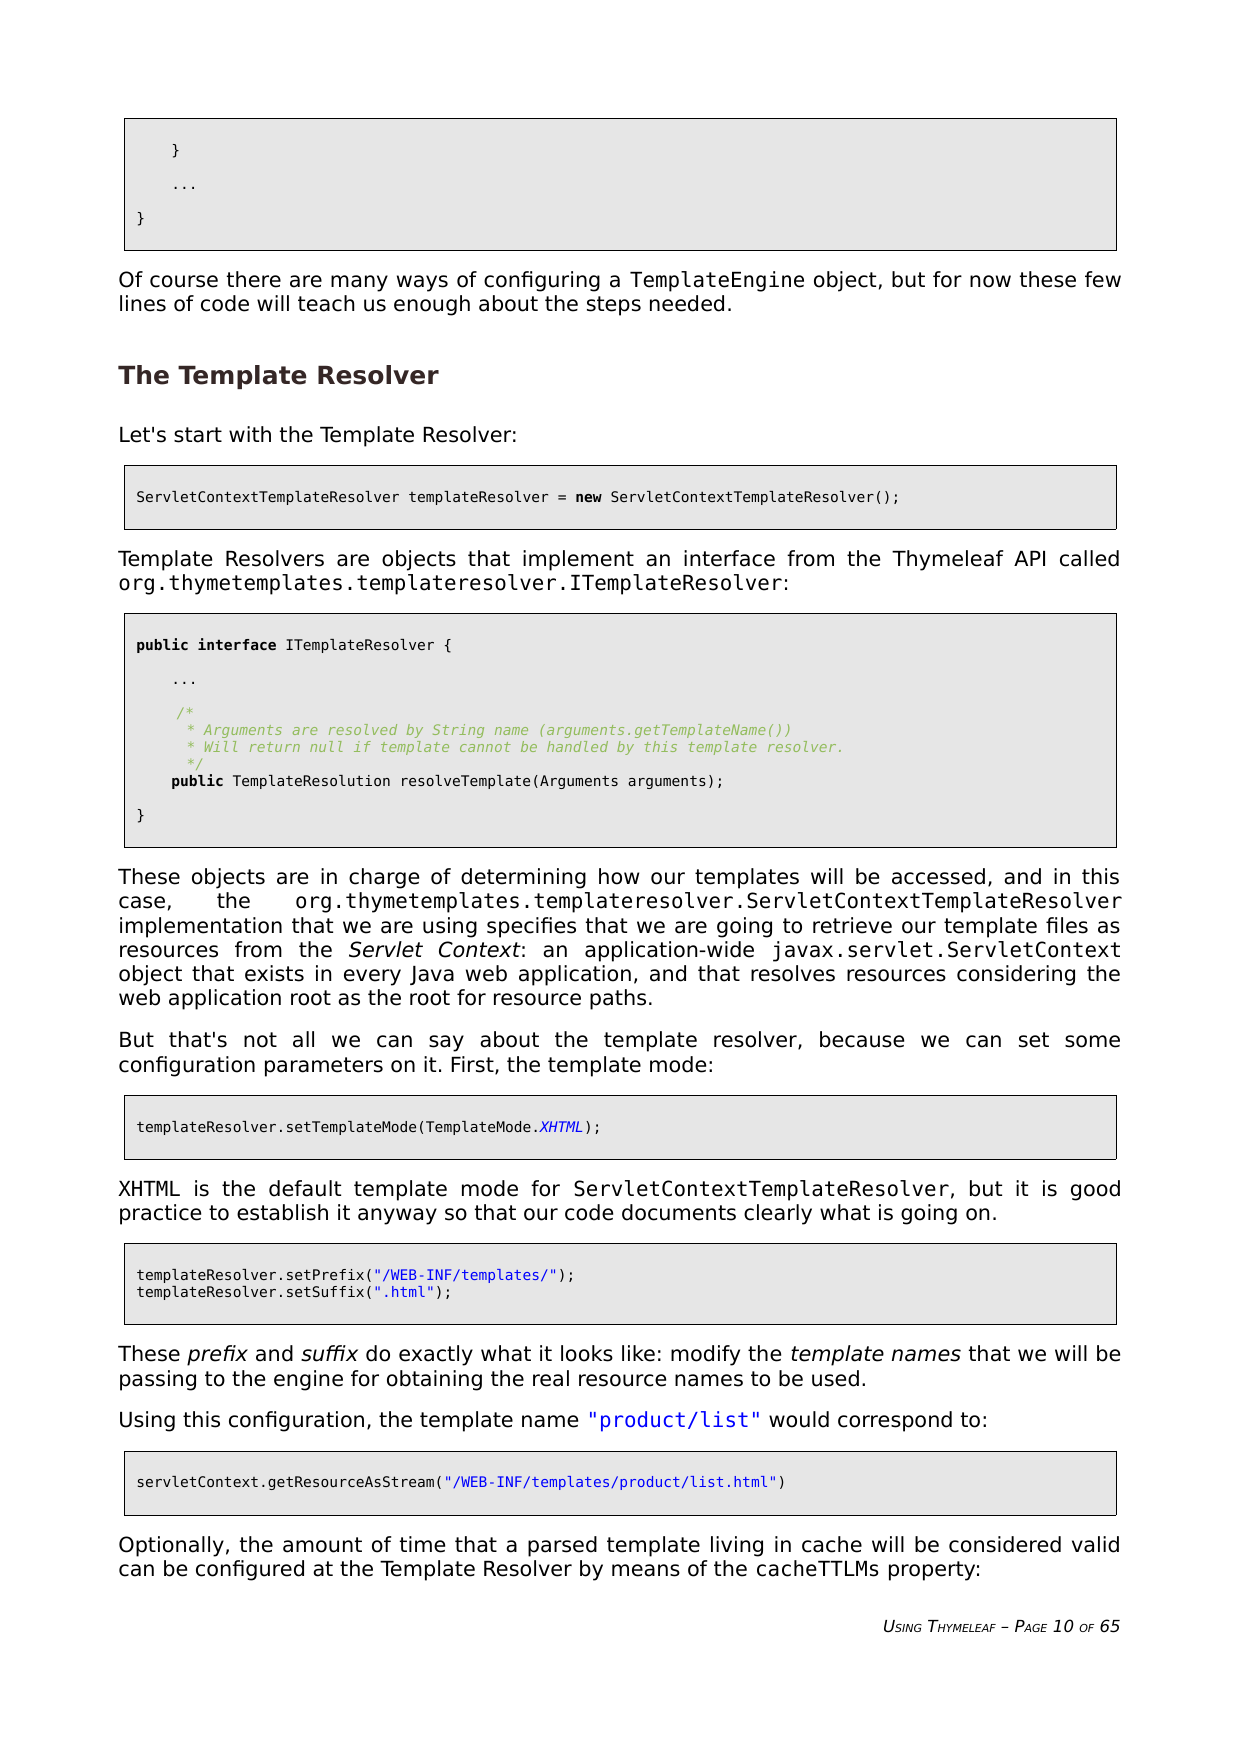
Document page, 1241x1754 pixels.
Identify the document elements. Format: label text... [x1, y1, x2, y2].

text Template Resolvers are objects that implement an interface from the Thymeleaf API called org.thymetemplates.templateresolver.ITemplateResolver: [118, 547, 1122, 595]
text ServletContextTemplateResolver templateResolver = new ServletContextTemplateResolver(); [125, 466, 1116, 529]
subtitle The Template Resolver [118, 361, 1122, 390]
text These objects are in charge of determining how our templates will be accessed, and in this case, the org.thymetemplates.templateresolver.ServletContextTemplateResolver implementation that we are using specifies that we are going to retrieve our template files as resources from the Servlet Context: an application-wide javax.servlet.ServletContext object that exists in every Java web application, and that resolves resources considering the web application root as the root for resource paths. [118, 865, 1122, 1011]
text templateResolver.setPrefix("/WEB-INF/templates/"); templateResolver.setSuffix(".html"); [125, 1244, 1116, 1324]
text Optionally, the amount of time that a parsed template living in cache will be considered valid can be configured at the Template Resolver by means of the cacheTTLMs property: [118, 1533, 1122, 1581]
text These prefix and suffix do exactly what it looks like: modify the template names that we will be passing to the engine for obtaining the real resource names to be used. [118, 1342, 1122, 1391]
text Of course there are many ways of configuring a TemplateEngine object, but for now these few lines of code will teach us enough about the steps needed. [118, 268, 1122, 317]
text } ... } [125, 119, 1116, 250]
text Let's start with the Template Resolver: [118, 423, 1122, 447]
text Using this configuration, the template name "product/list" would correspond to: [118, 1408, 1122, 1433]
text But that's not all we can say about the template resolver, because we can set some configuration parameters on it. First, the template mode: [118, 1028, 1122, 1077]
text XHTML is the default template mode for ServletContextTemplateResolver, but it is good practice to establish it anyway so that our code documents clearly what is going on. [118, 1177, 1122, 1225]
text servletContext.getResourceAsStream("/WEB-INF/templates/product/list.html") [125, 1452, 1116, 1515]
text templateResolver.setTemplateMode(TemplateMode.XHTML); [125, 1096, 1116, 1159]
text public interface ITemplateResolver { ... /* * Arguments are resolved by String name (arguments.getTemplateName()) * Will return null if template cannot be handled by this template resolver. */ public TemplateResolution resolveTemplate(Arguments arguments); } [125, 614, 1116, 847]
